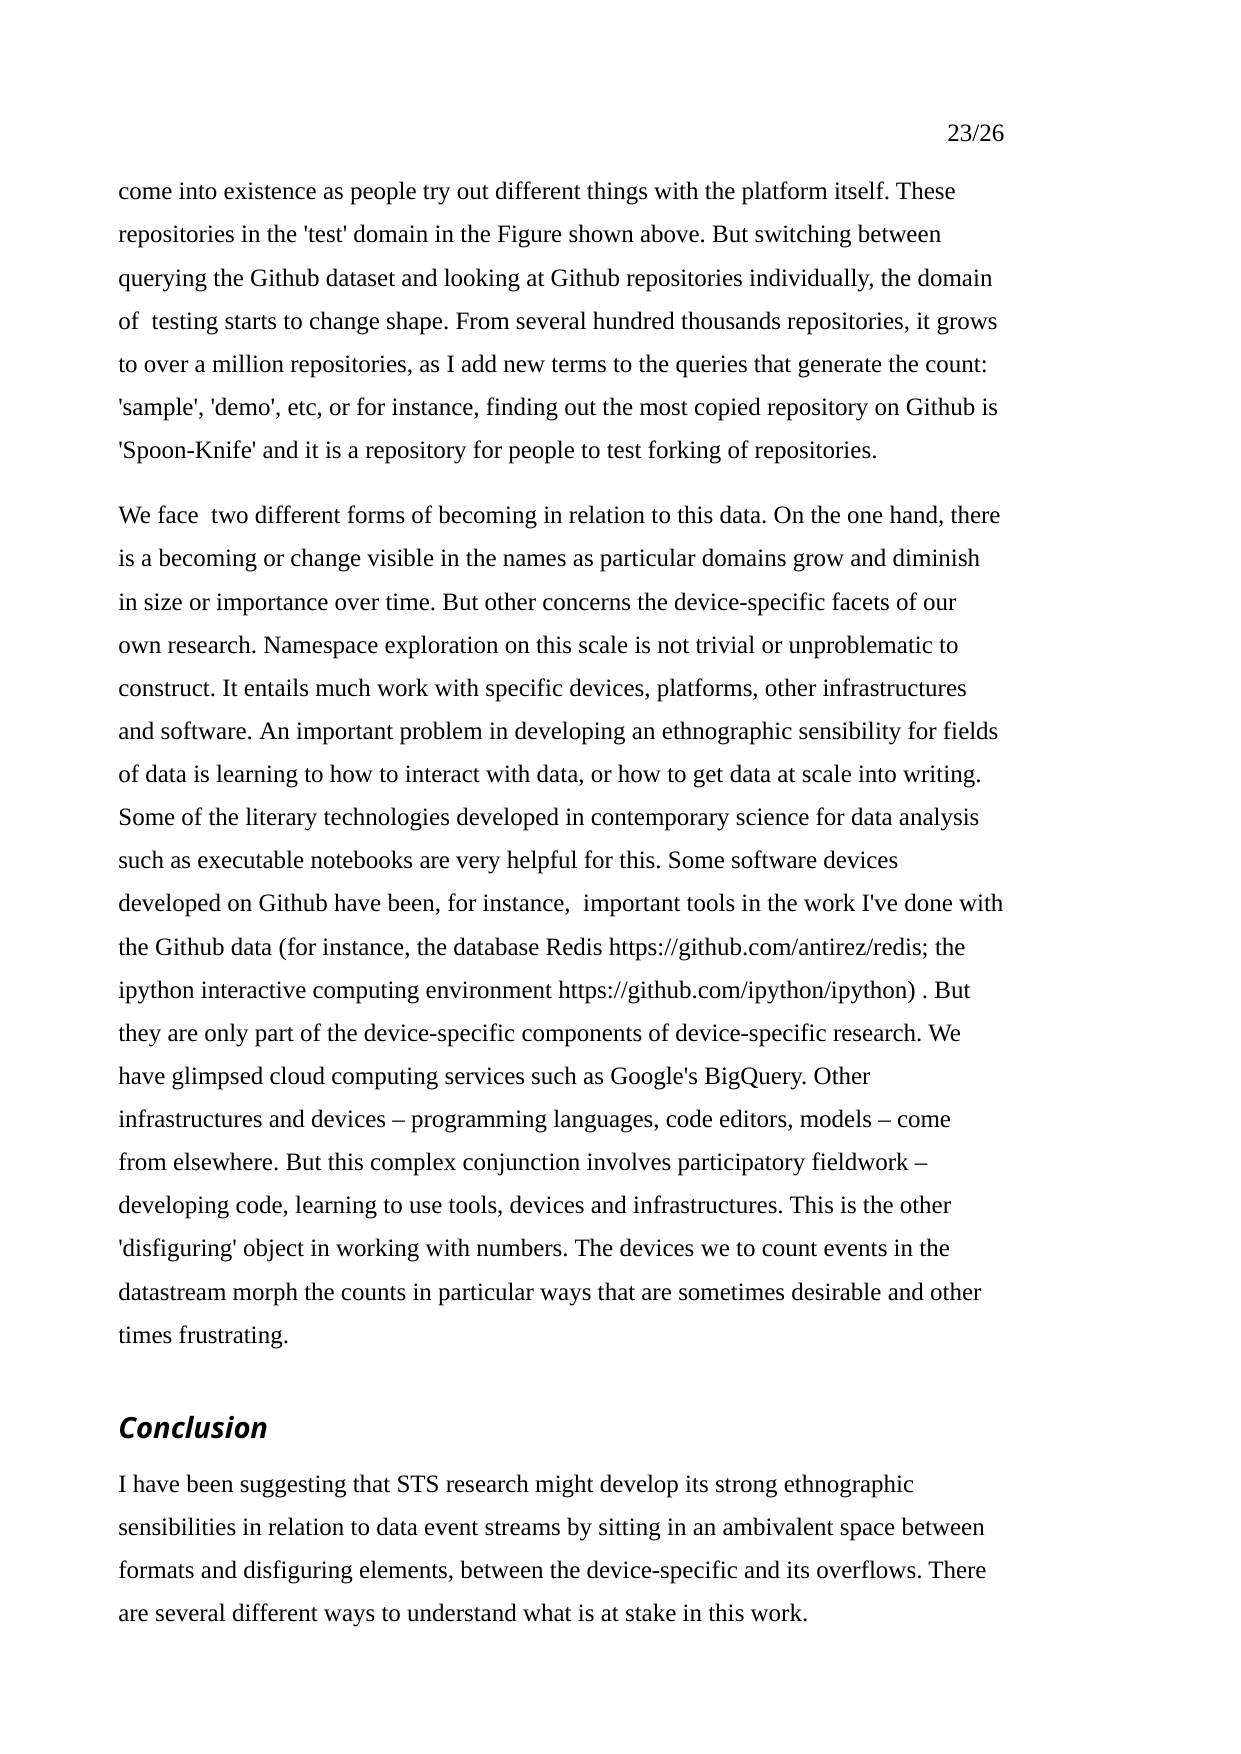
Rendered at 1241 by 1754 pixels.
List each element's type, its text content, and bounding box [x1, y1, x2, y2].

text I have been suggesting that STS research might develop its strong ethnographic sensibilities in relation to data event streams by sitting in an ambivalent space between formats and disfiguring elements, between the device-specific and its overflows. There are several different ways to understand what is at stake in this work. [118, 1469, 1004, 1627]
text come into existence as people try out different things with the platform itself. These repositories in the 'test' domain in the Figure shown above. But switching between querying the Github dataset and looking at Github repositories individually, the domain of testing starts to change shape. From several hundred thousands repositories, it grows to over a million repositories, as I add new terms to the queries that generate the count: 'sample', 'demo', etc, or for instance, finding out the most copied repository on Github is 'Spoon-Knife' and it is a repository for people to test forking of repositories. [118, 176, 1004, 464]
subtitle Conclusion [118, 1407, 1004, 1447]
text We face two different forms of becoming in relation to this data. On the one hand, there is a becoming or change visible in the names as particular domains grow and diminish in size or importance over time. But other concerns the device-specific facets of our own research. Namespace exploration on this scale is not trivial or unproblematic to construct. It entails much work with specific devices, platforms, other infrastructures and software. An important problem in developing an ethnographic sensibility for fields of data is learning to how to interact with data, or how to get data at scale into writing. Some of the literary technologies developed in contemporary science for data analysis such as executable notebooks are very helpful for this. Some software devices developed on Github have been, for instance, important tools in the work I've done with the Github data (for instance, the database Redis https://github.com/antirez/redis; the ipython interactive computing environment https://github.com/ipython/ipython) . But they are only part of the device-specific components of device-specific research. We have glimpsed cloud computing services such as Google's BigQuery. Other infrastructures and devices – programming languages, code editors, models – come from elsewhere. But this complex conjunction involves participatory fieldwork – developing code, learning to use tools, devices and infrastructures. This is the other 'disfiguring' object in working with numbers. The devices we to count events in the datastream morph the counts in particular ways that are sometimes desirable and other times frustrating. [118, 500, 1004, 1348]
